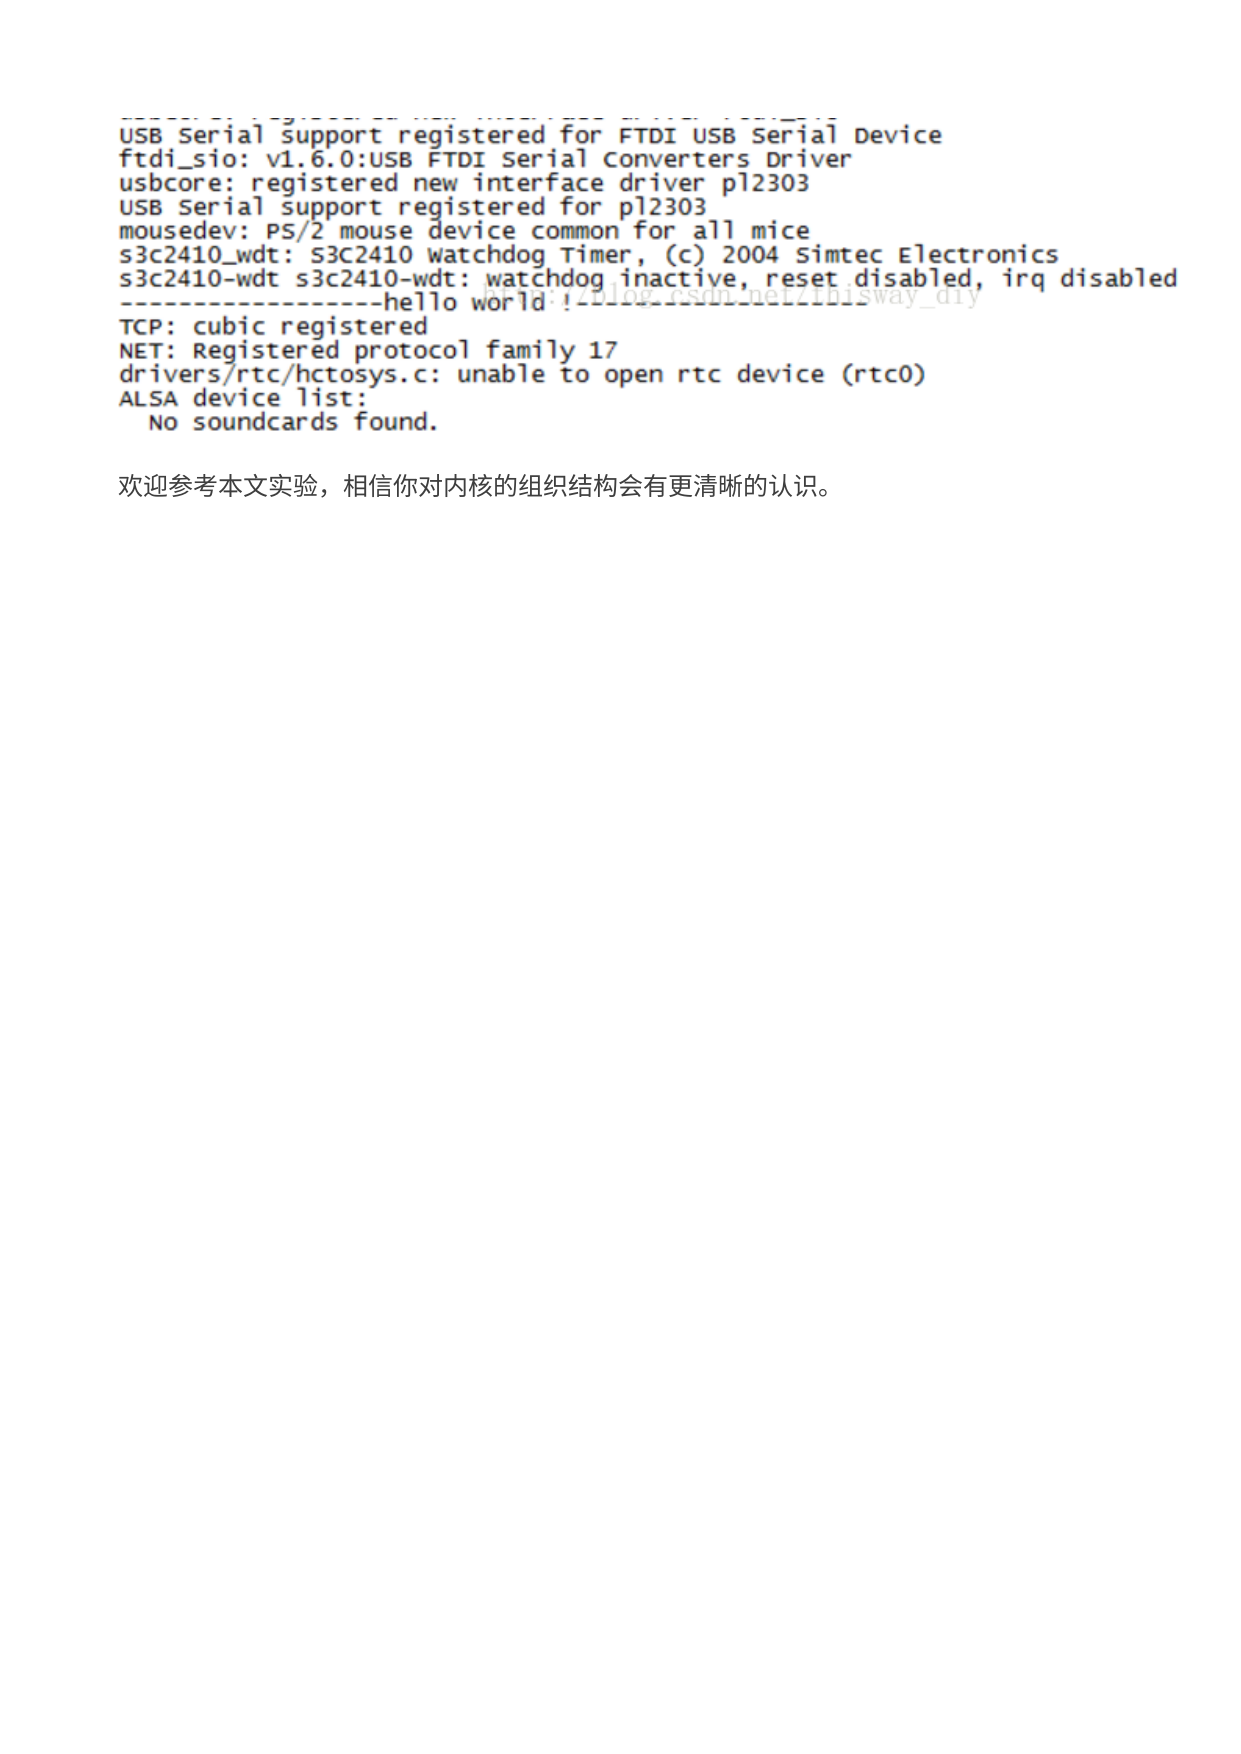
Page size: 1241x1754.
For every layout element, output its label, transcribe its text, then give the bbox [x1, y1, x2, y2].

text 欢迎参考本文实验，相信你对内核的组织结构会有更清晰的认识。 [118, 462, 1122, 502]
picture [118, 118, 1241, 437]
